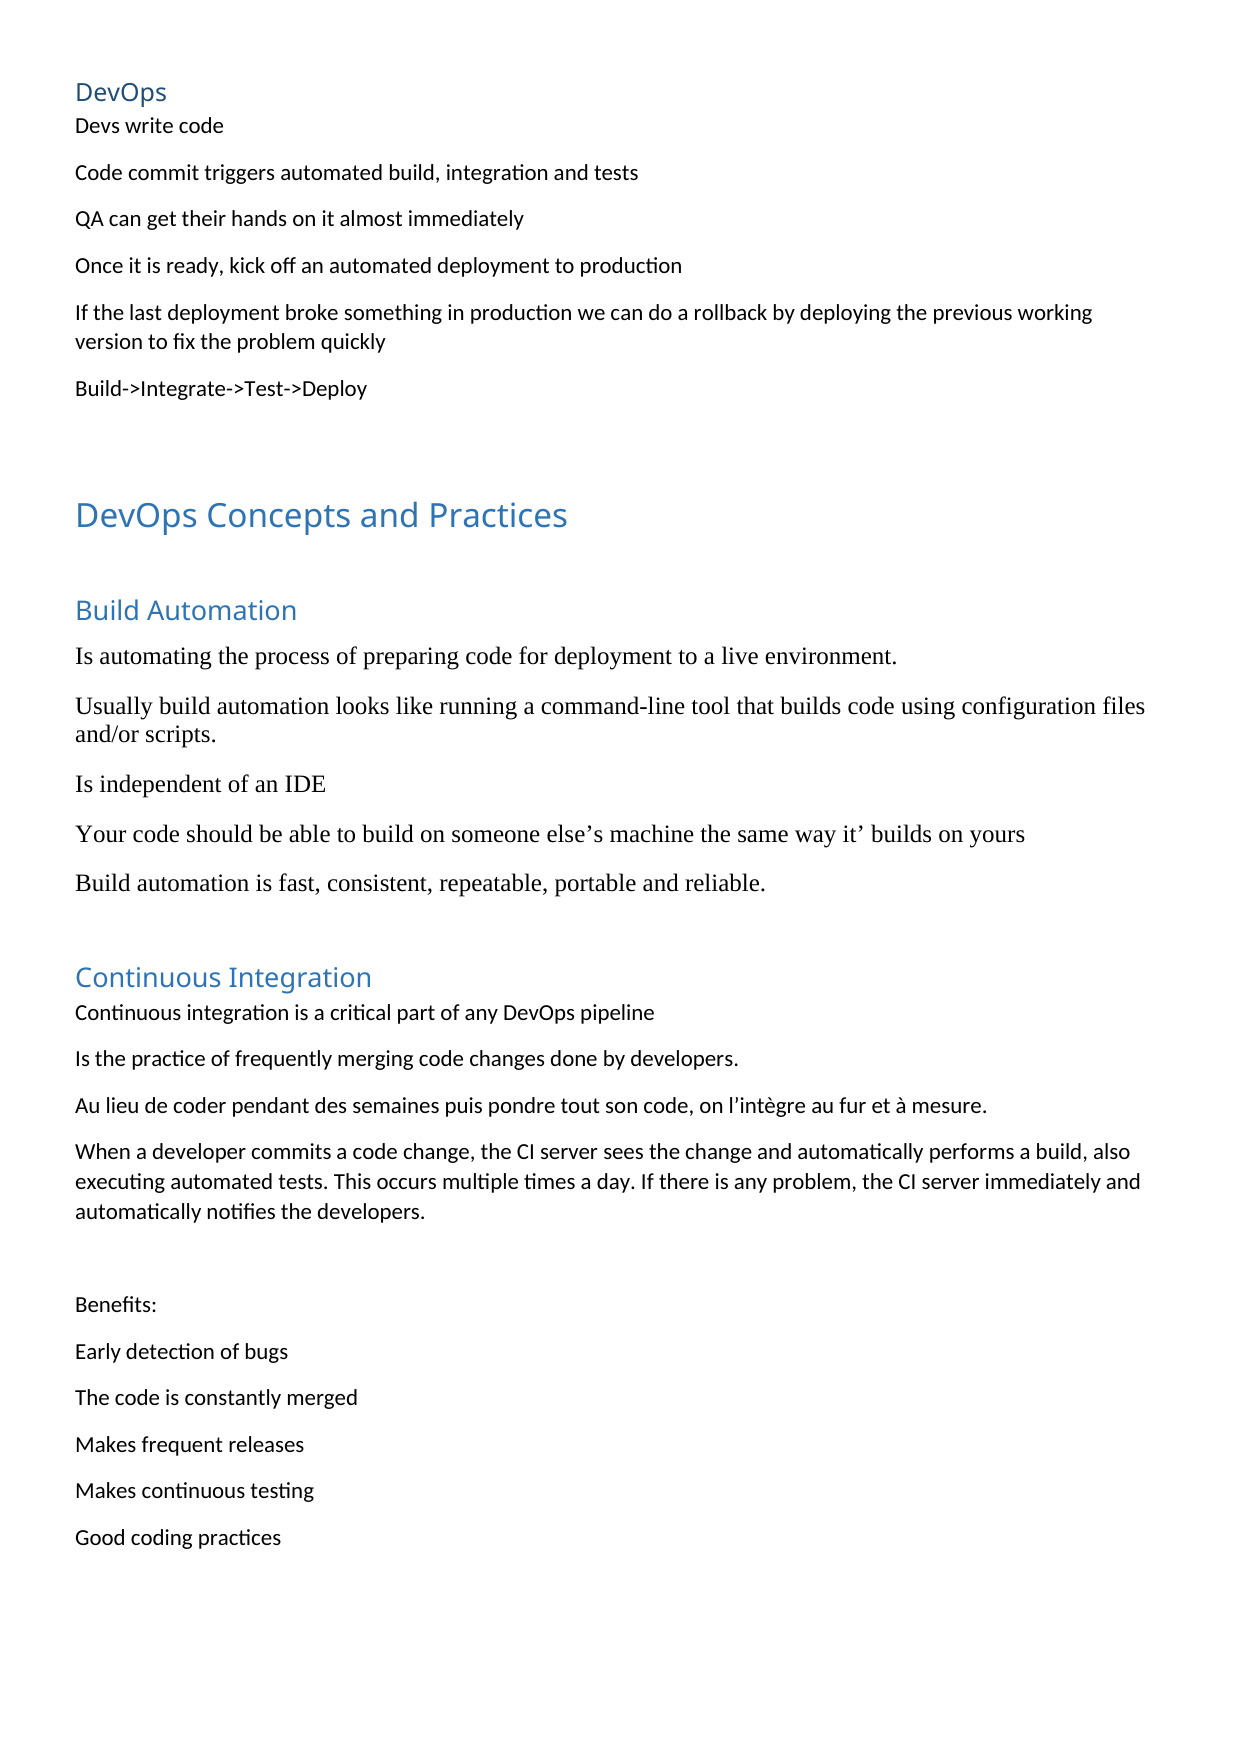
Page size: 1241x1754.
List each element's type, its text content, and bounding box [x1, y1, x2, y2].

text Once it is ready, kick off an automated deployment to production [75, 251, 1165, 279]
text Makes frequent releases [75, 1430, 1165, 1458]
text Makes continuous testing [75, 1476, 1165, 1504]
text Usually build automation looks like running a command-line tool that builds code using configuration files and/or scripts. [75, 691, 1165, 748]
text Early detection of bugs [75, 1337, 1165, 1365]
subtitle DevOps [75, 75, 1165, 109]
text The code is constantly merged [75, 1383, 1165, 1411]
text Is automating the process of preparing code for deployment to a live environment. [75, 641, 1165, 670]
text Continuous integration is a critical part of any DevOps pipeline [75, 998, 1165, 1026]
text Good coding practices [75, 1523, 1165, 1551]
text Build->Integrate->Test->Deploy [75, 374, 1165, 402]
text If the last deployment broke something in production we can do a rollback by deploying the previous working version to fix the problem quickly [75, 298, 1165, 356]
text When a developer commits a code change, the CI server sees the change and automatically performs a build, also executing automated tests. This occurs multiple times a day. If there is any problem, the CI server immediately and automatically notifies the developers. [75, 1137, 1165, 1225]
text QA can get their hands on it almost immediately [75, 204, 1165, 232]
text Your code should be able to build on someone else’s machine the same way it’ builds on yours [75, 819, 1165, 847]
subtitle DevOps Concepts and Practices [75, 492, 1165, 538]
text Code commit triggers automated build, integration and tests [75, 158, 1165, 186]
text Benefits: [75, 1290, 1165, 1318]
text Is the practice of frequently merging code changes done by developers. [75, 1044, 1165, 1072]
text Build automation is fast, consistent, repeatable, portable and reliable. [75, 868, 1165, 897]
subtitle Continuous Integration [75, 958, 1165, 995]
text Devs write code [75, 111, 1165, 139]
subtitle Build Automation [75, 591, 1165, 628]
text Au lieu de coder pendant des semaines puis pondre tout son code, on l’intègre au fur et à mesure. [75, 1091, 1165, 1119]
text Is independent of an IDE [75, 769, 1165, 798]
